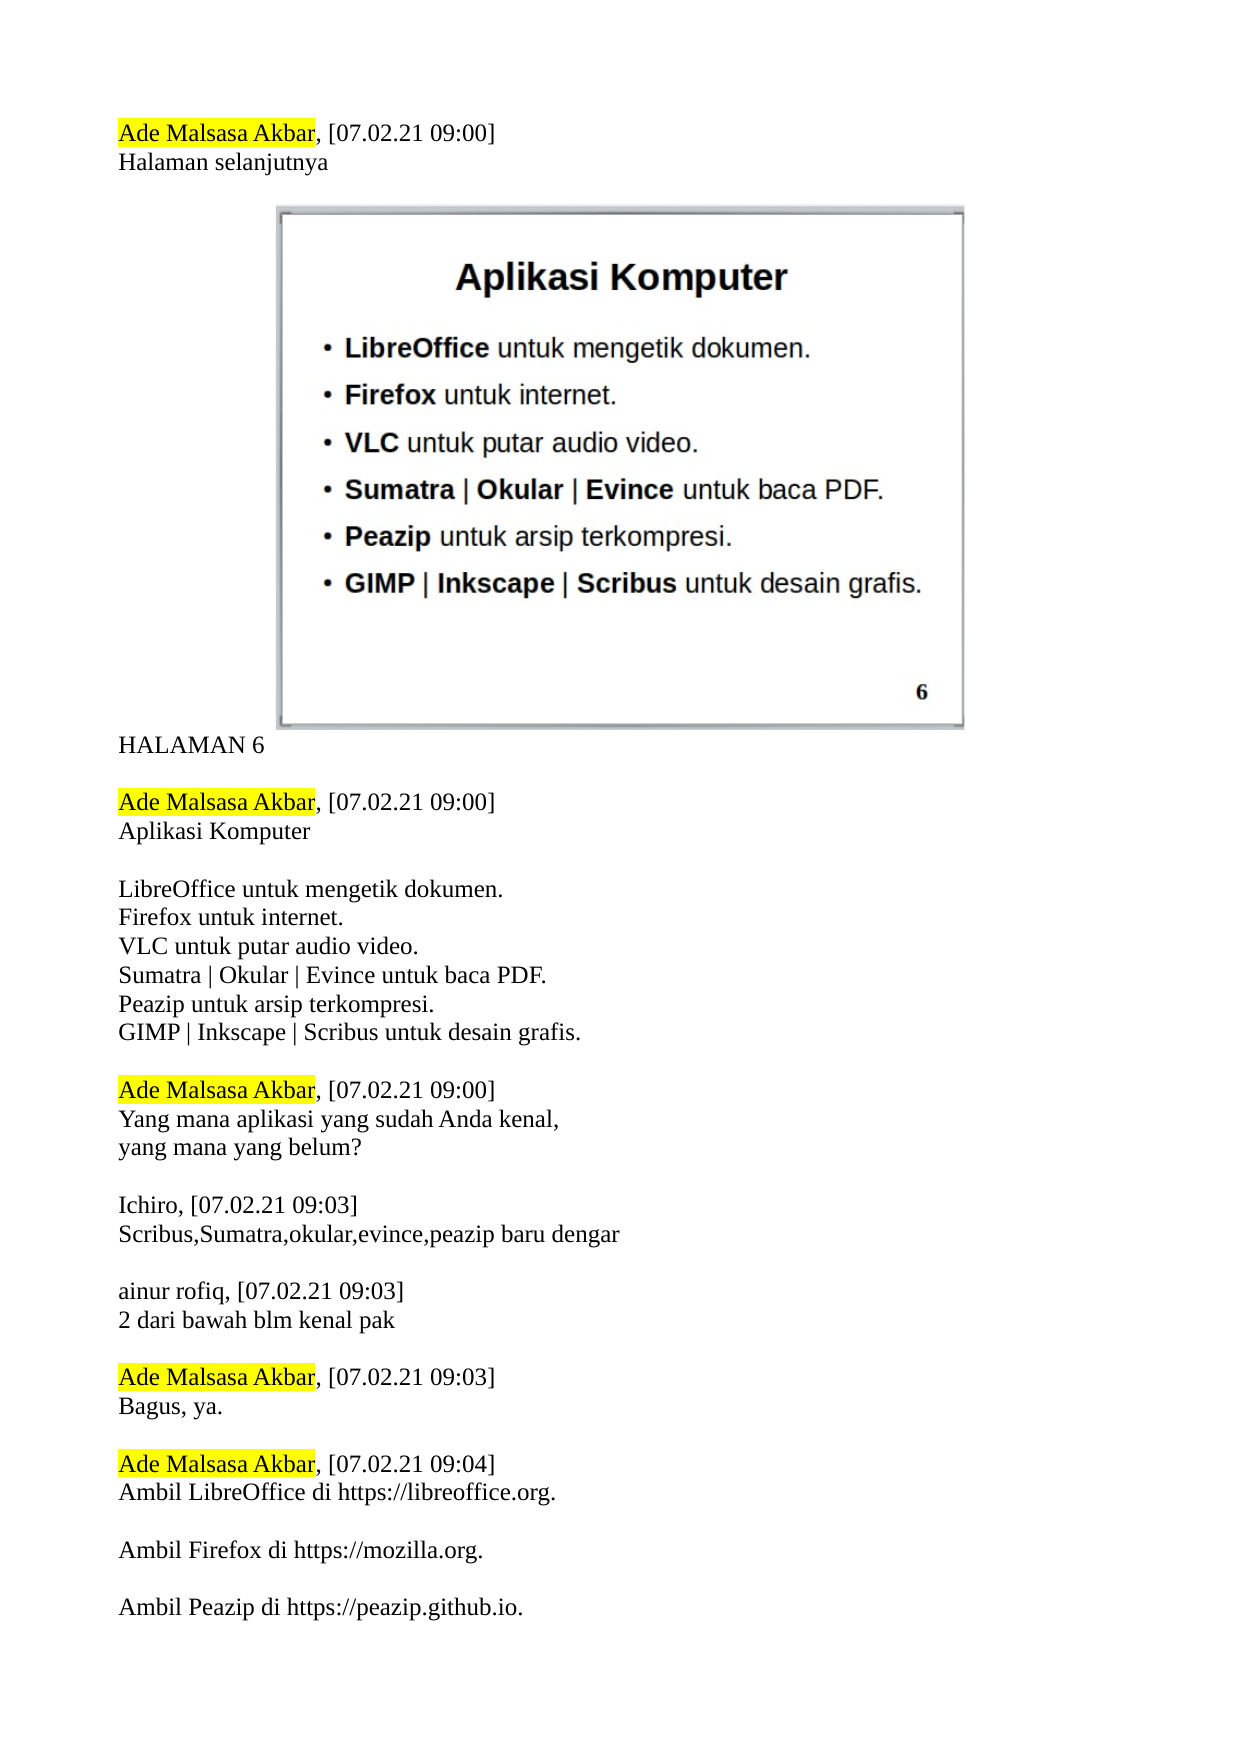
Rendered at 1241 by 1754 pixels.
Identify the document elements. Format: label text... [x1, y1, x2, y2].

text Ade Malsasa Akbar, [07.02.21 09:00] [118, 1075, 1122, 1104]
text Firefox untuk internet. [118, 902, 1122, 931]
text Bagus, ya. [118, 1391, 1122, 1420]
text ainur rofiq, [07.02.21 09:03] [118, 1276, 1122, 1305]
text Ambil Firefox di https://mozilla.org. [118, 1535, 1122, 1564]
text Halaman selanjutnya [118, 147, 1122, 176]
text LibreOffice untuk mengetik dokumen. [118, 874, 1122, 902]
text Yang mana aplikasi yang sudah Anda kenal, [118, 1104, 1122, 1132]
picture [275, 204, 965, 730]
text Ade Malsasa Akbar, [07.02.21 09:00] [118, 787, 1122, 816]
text 2 dari bawah blm kenal pak [118, 1305, 1122, 1334]
text Scribus,Sumatra,okular,evince,peazip baru dengar [118, 1219, 1122, 1247]
text VLC untuk putar audio video. [118, 931, 1122, 960]
text Ade Malsasa Akbar, [07.02.21 09:03] [118, 1362, 1122, 1391]
text Ambil Peazip di https://peazip.github.io. [118, 1592, 1122, 1621]
text Ade Malsasa Akbar, [07.02.21 09:04] [118, 1449, 1122, 1477]
text HALAMAN 6 [118, 204, 1122, 759]
text GIMP | Inkscape | Scribus untuk desain grafis. [118, 1017, 1122, 1046]
text Peazip untuk arsip terkompresi. [118, 989, 1122, 1017]
text Ambil LibreOffice di https://libreoffice.org. [118, 1477, 1122, 1506]
text yang mana yang belum? [118, 1132, 1122, 1161]
text Aplikasi Komputer [118, 816, 1122, 845]
text Ade Malsasa Akbar, [07.02.21 09:00] [118, 118, 1122, 147]
text Sumatra | Okular | Evince untuk baca PDF. [118, 960, 1122, 989]
text Ichiro, [07.02.21 09:03] [118, 1190, 1122, 1219]
